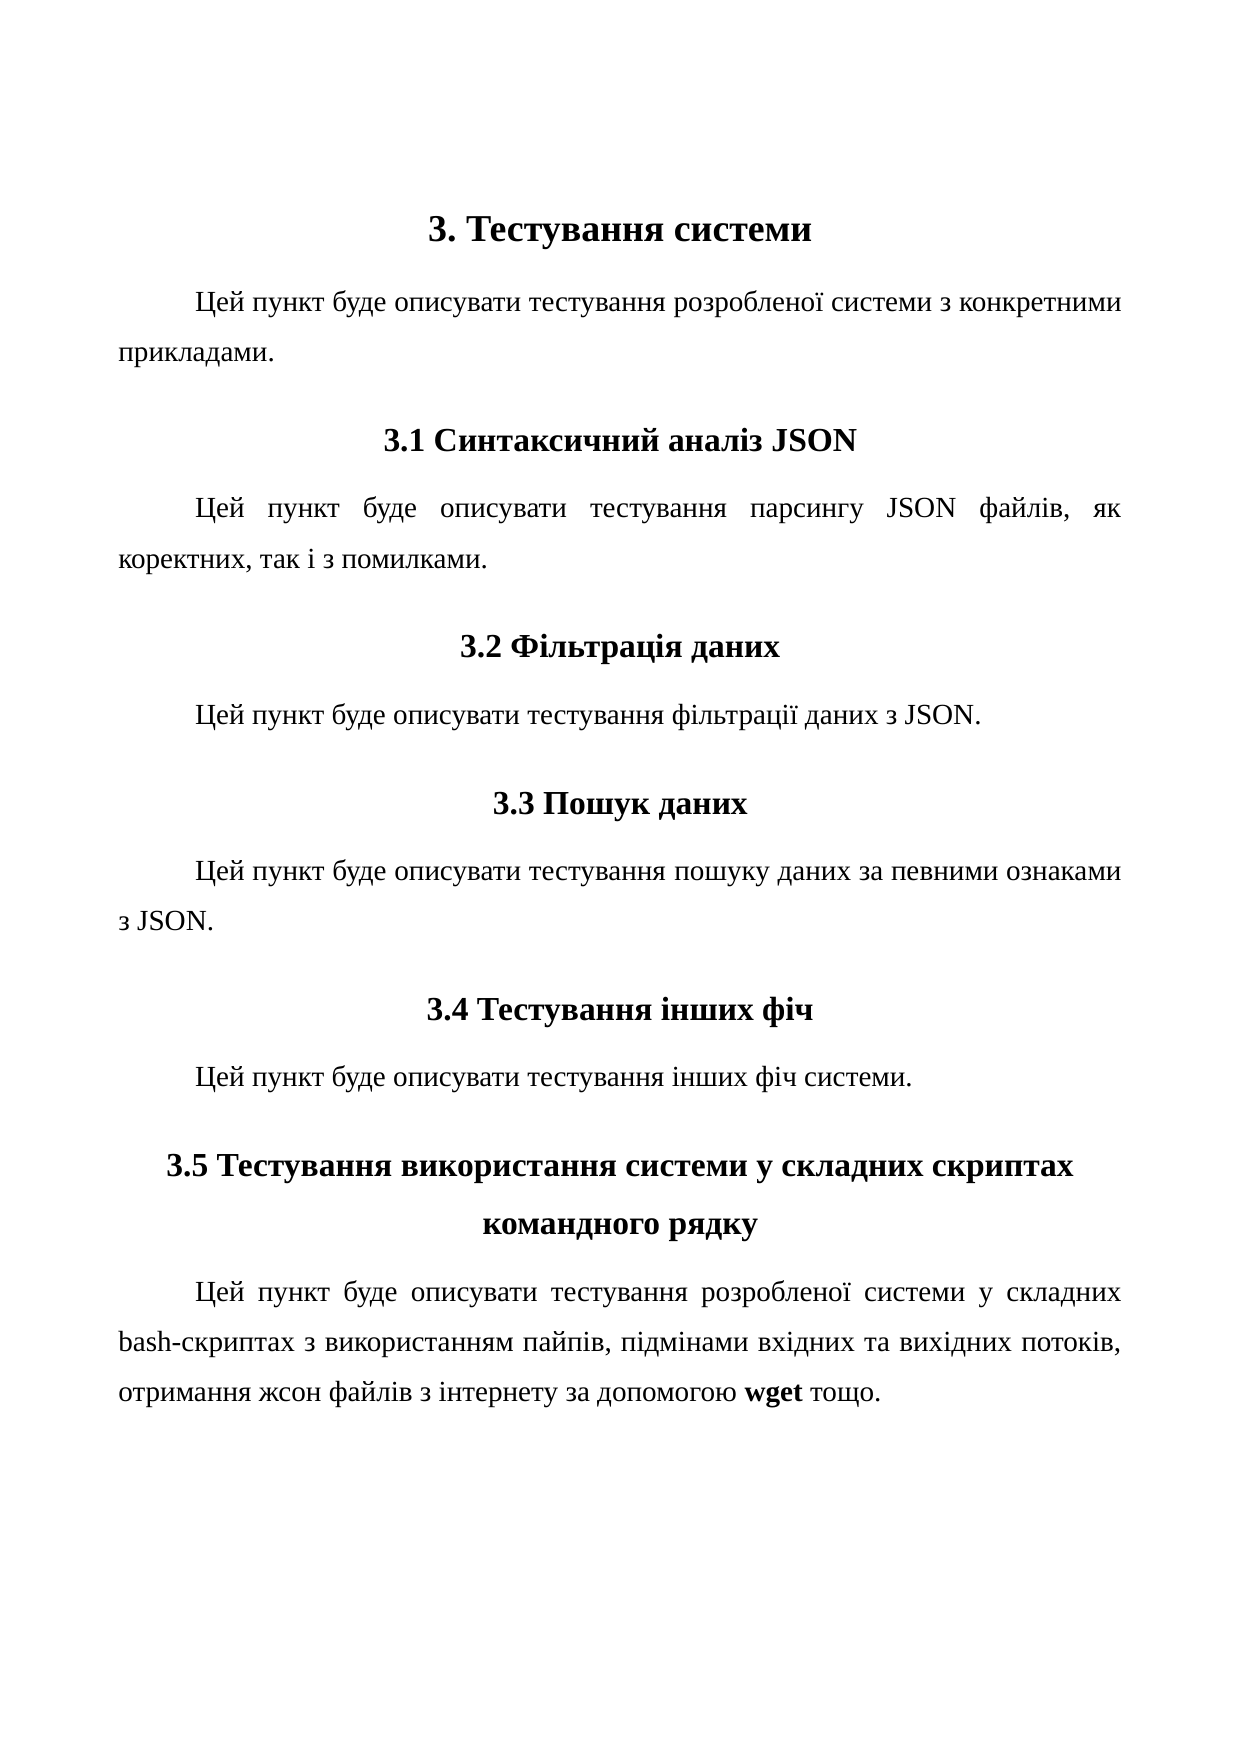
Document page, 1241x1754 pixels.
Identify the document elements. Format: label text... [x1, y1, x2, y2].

subtitle 3.2 Фільтрація даних [118, 627, 1122, 665]
text Цей пункт буде описувати тестування інших фіч системи. [118, 1059, 1122, 1093]
text Цей пункт буде описувати тестування розробленої системи у складних bash-скриптах з використанням пайпів, підмінами вхідних та вихідних потоків, отримання жсон файлів з інтернету за допомогою wget тощо. [118, 1274, 1122, 1408]
subtitle 3.3 Пошук даних [118, 783, 1122, 821]
subtitle 3. Тестування системи [118, 206, 1122, 250]
text Цей пункт буде описувати тестування пошуку даних за певними ознаками з JSON. [118, 853, 1122, 937]
text Цей пункт буде описувати тестування розробленої системи з конкретними прикладами. [118, 284, 1122, 368]
subtitle 3.4 Тестування інших фіч [118, 989, 1122, 1028]
text Цей пункт буде описувати тестування парсингу JSON файлів, як коректних, так і з помилками. [118, 491, 1122, 574]
subtitle 3.1 Синтаксичний аналіз JSON [118, 420, 1122, 459]
subtitle 3.5 Тестування використання системи у складних скриптах командного рядку [118, 1145, 1122, 1242]
text Цей пункт буде описувати тестування фільтрації даних з JSON. [118, 697, 1122, 731]
